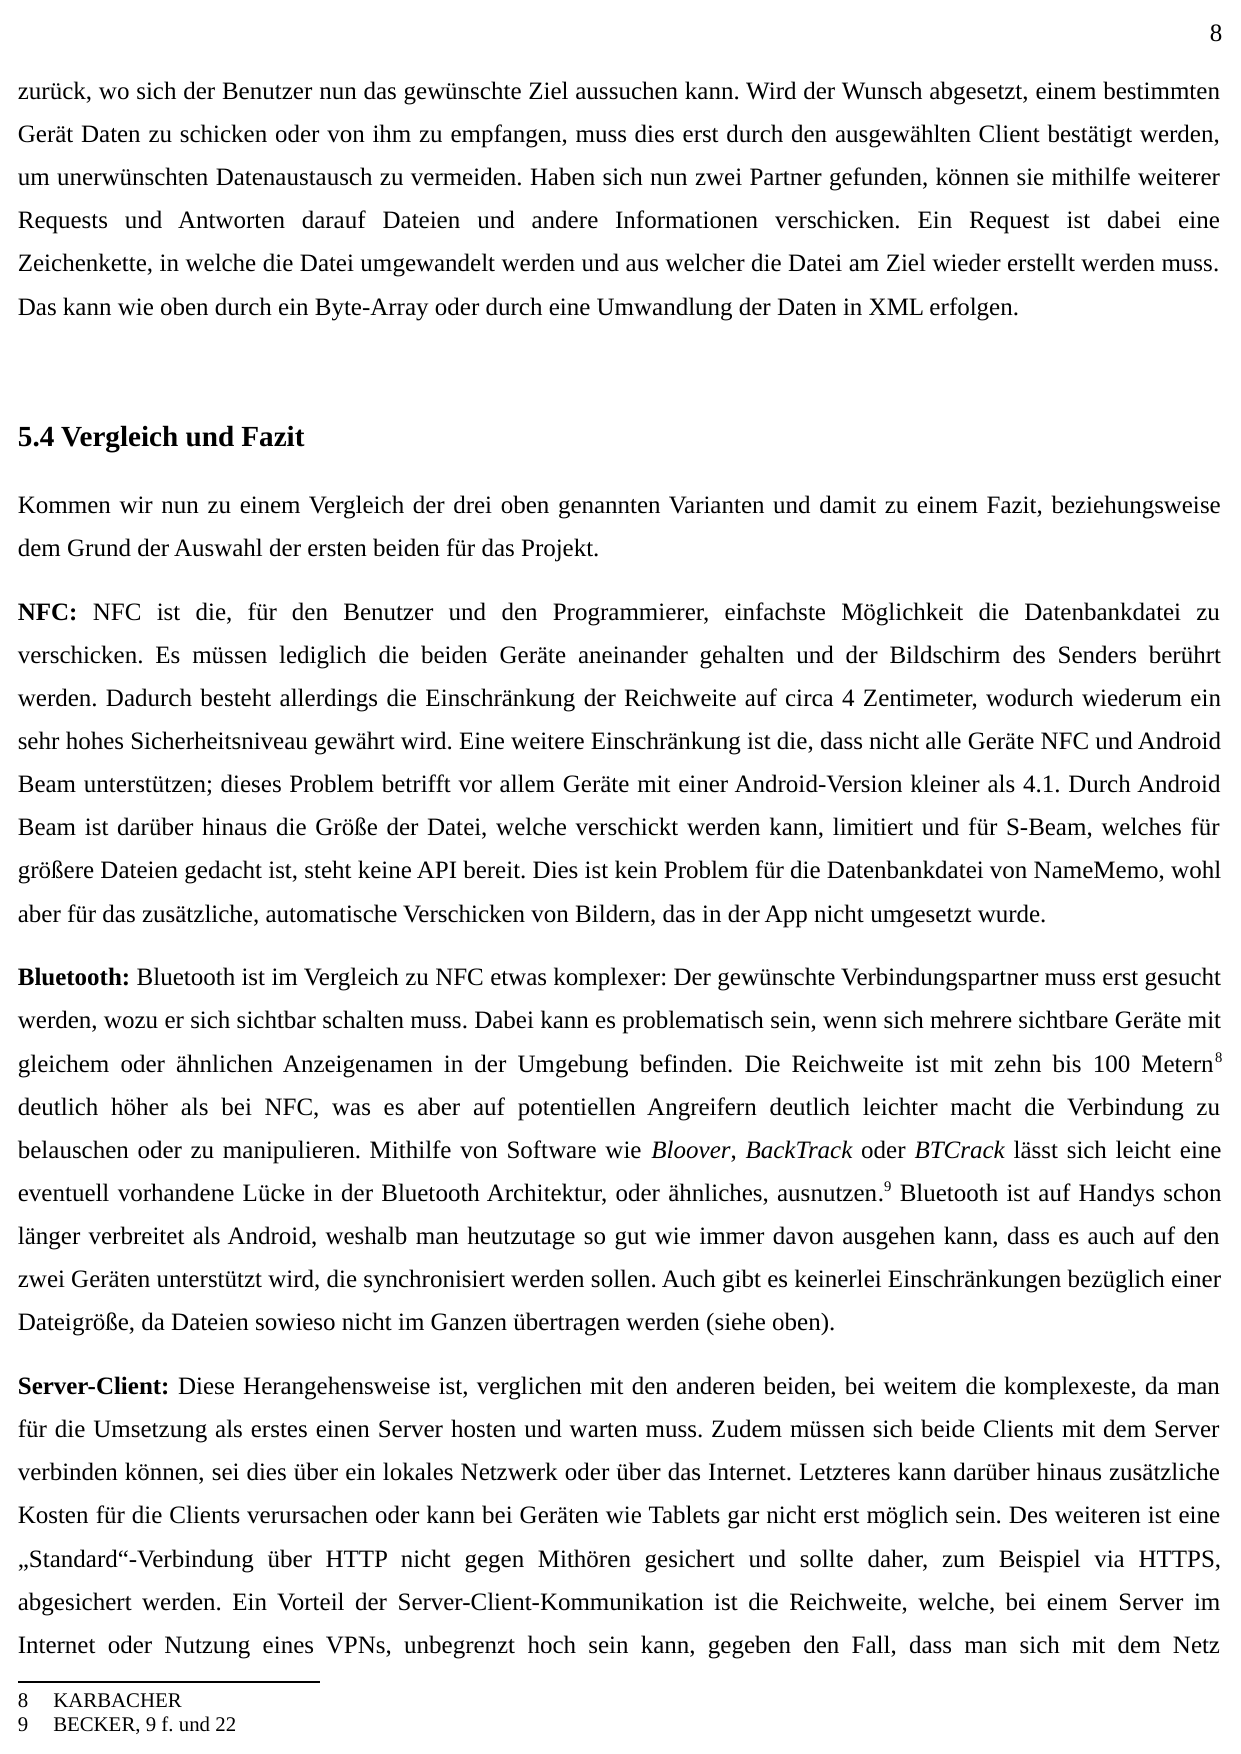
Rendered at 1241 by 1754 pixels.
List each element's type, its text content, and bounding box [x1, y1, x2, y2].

text Server-Client: Diese Herangehensweise ist, verglichen mit den anderen beiden, bei weitem die komplexeste, da man für die Umsetzung als erstes einen Server hosten und warten muss. Zudem müssen sich beide Clients mit dem Server verbinden können, sei dies über ein lokales Netzwerk oder über das Internet. Letzteres kann darüber hinaus zusätzliche Kosten für die Clients verursachen oder kann bei Geräten wie Tablets gar nicht erst möglich sein. Des weiteren ist eine „Standard“-Verbindung über HTTP nicht gegen Mithören gesichert und sollte daher, zum Beispiel via HTTPS, abgesichert werden. Ein Vorteil der Server-Client-Kommunikation ist die Reichweite, welche, bei einem Server im Internet oder Nutzung eines VPNs, unbegrenzt hoch sein kann, gegeben den Fall, dass man sich mit dem Netz [18, 1371, 1222, 1659]
text zurück, wo sich der Benutzer nun das gewünschte Ziel aussuchen kann. Wird der Wunsch abgesetzt, einem bestimmten Gerät Daten zu schicken oder von ihm zu empfangen, muss dies erst durch den ausgewählten Client bestätigt werden, um unerwünschten Datenaustausch zu vermeiden. Haben sich nun zwei Partner gefunden, können sie mithilfe weiterer Requests und Antworten darauf Dateien und andere Informationen verschicken. Ein Request ist dabei eine Zeichenkette, in welche die Datei umgewandelt werden und aus welcher die Datei am Ziel wieder erstellt werden muss. Das kann wie oben durch ein Byte-Array oder durch eine Umwandlung der Daten in XML erfolgen. [18, 76, 1222, 320]
subtitle 5.4 Vergleich und Fazit [18, 419, 1222, 453]
text BECKER, 9 f. und 22 [18, 1712, 1222, 1736]
text KARBACHER [18, 1688, 1222, 1712]
text Kommen wir nun zu einem Vergleich der drei oben genannten Varianten und damit zu einem Fazit, beziehungsweise dem Grund der Auswahl der ersten beiden für das Projekt. [18, 490, 1222, 562]
text NFC: NFC ist die, für den Benutzer und den Programmierer, einfachste Möglichkeit die Datenbankdatei zu verschicken. Es müssen lediglich die beiden Geräte aneinander gehalten und der Bildschirm des Senders berührt werden. Dadurch besteht allerdings die Einschränkung der Reichweite auf circa 4 Zentimeter, wodurch wiederum ein sehr hohes Sicherheitsniveau gewährt wird. Eine weitere Einschränkung ist die, dass nicht alle Geräte NFC und Android Beam unterstützen; dieses Problem betrifft vor allem Geräte mit einer Android-Version kleiner als 4.1. Durch Android Beam ist darüber hinaus die Größe der Datei, welche verschickt werden kann, limitiert und für S-Beam, welches für größere Dateien gedacht ist, steht keine API bereit. Dies ist kein Problem für die Datenbankdatei von NameMemo, wohl aber für das zusätzliche, automatische Verschicken von Bildern, das in der App nicht umgesetzt wurde. [18, 597, 1222, 927]
text Bluetooth: Bluetooth ist im Vergleich zu NFC etwas komplexer: Der gewünschte Verbindungspartner muss erst gesucht werden, wozu er sich sichtbar schalten muss. Dabei kann es problematisch sein, wenn sich mehrere sichtbare Geräte mit gleichem oder ähnlichen Anzeigenamen in der Umgebung befinden. Die Reichweite ist mit zehn bis 100 Metern deutlich höher als bei NFC, was es aber auf potentiellen Angreifern deutlich leichter macht die Verbindung zu belauschen oder zu manipulieren. Mithilfe von Software wie Bloover, BackTrack oder BTCrack lässt sich leicht eine eventuell vorhandene Lücke in der Bluetooth Architektur, oder ähnliches, ausnutzen. Bluetooth ist auf Handys schon länger verbreitet als Android, weshalb man heutzutage so gut wie immer davon ausgehen kann, dass es auch auf den zwei Geräten unterstützt wird, die synchronisiert werden sollen. Auch gibt es keinerlei Einschränkungen bezüglich einer Dateigröße, da Dateien sowieso nicht im Ganzen übertragen werden (siehe oben). [18, 962, 1222, 1336]
